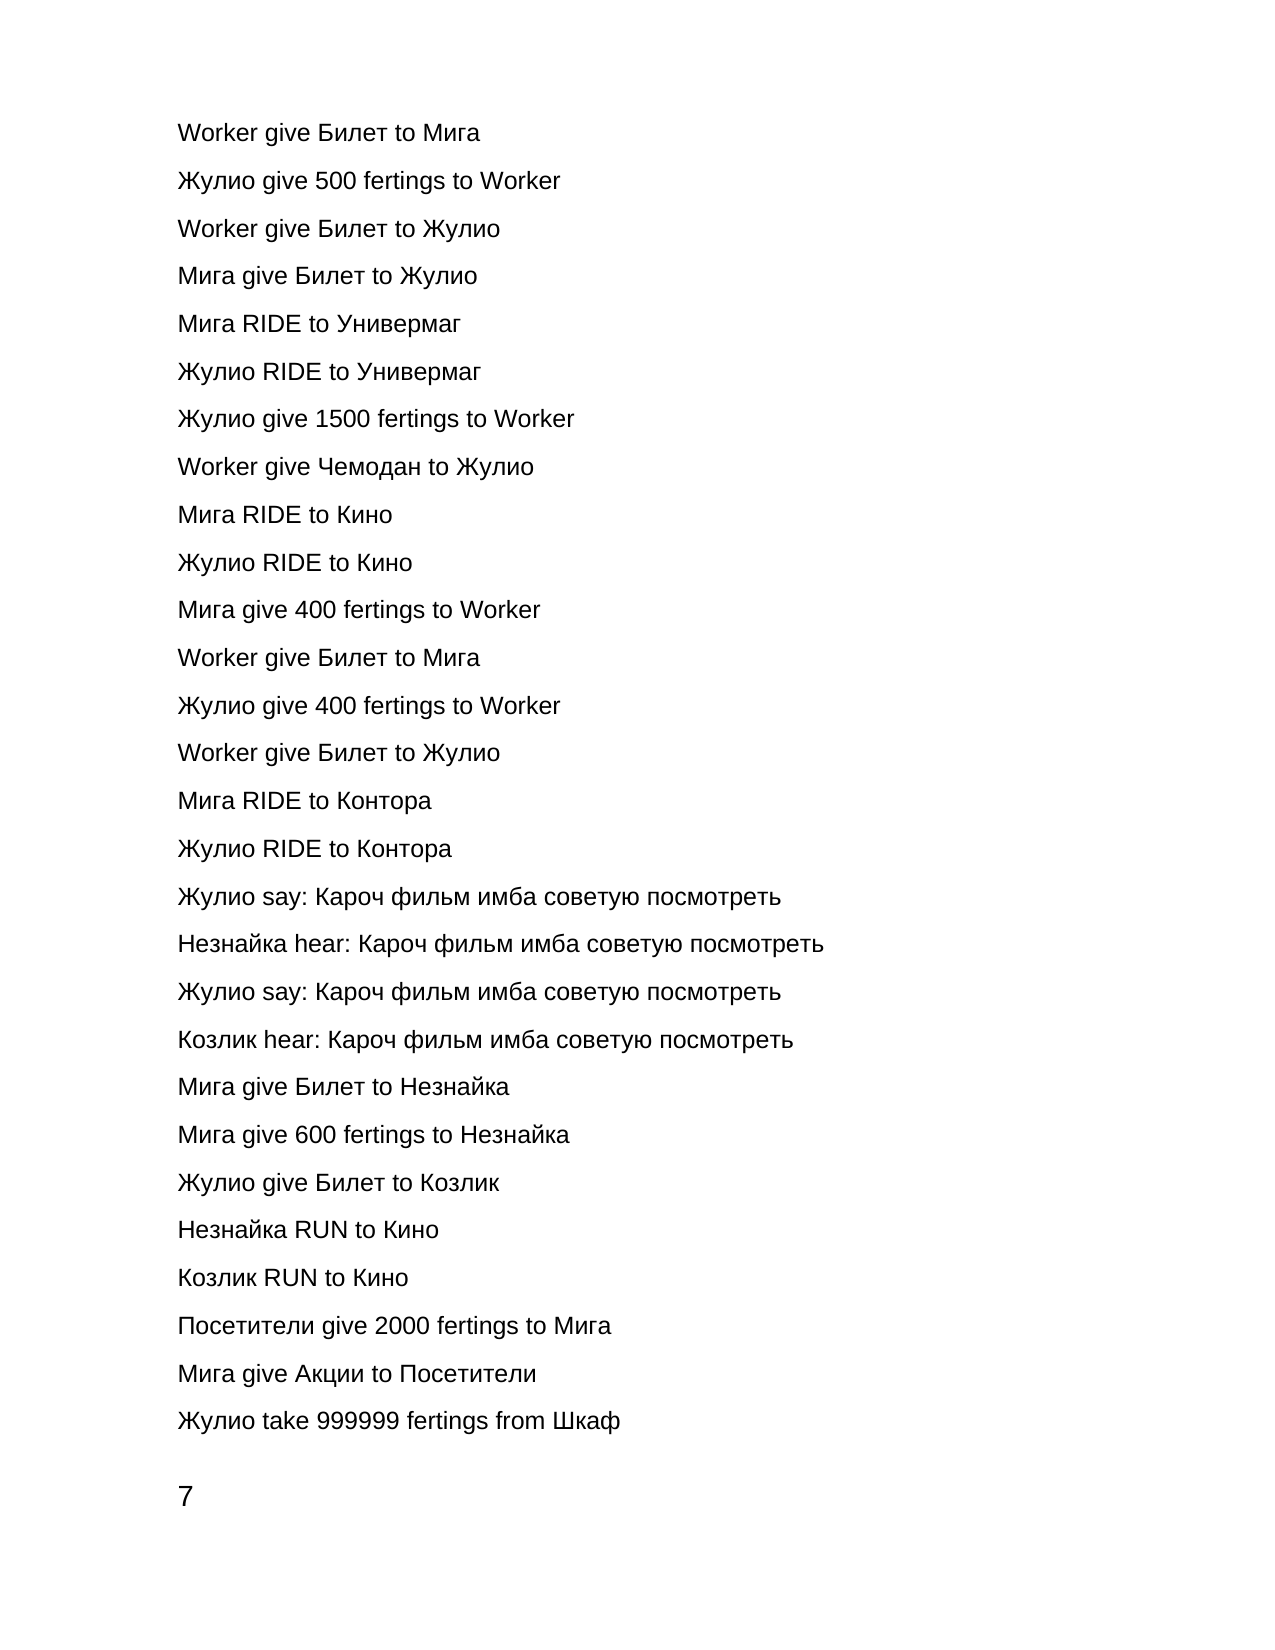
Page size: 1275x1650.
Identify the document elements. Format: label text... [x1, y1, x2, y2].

text Worker give Билет to Жулио [177, 213, 1186, 242]
text Незнайка hear: Кароч фильм имба советую посмотреть [177, 929, 1186, 958]
text Worker give Чемодан to Жулио [177, 452, 1186, 481]
text Мига give 400 fertings to Worker [177, 595, 1186, 624]
text Мига give Билет to Незнайка [177, 1072, 1186, 1101]
text Козлик RUN to Кино [177, 1263, 1186, 1292]
text Жулио RIDE to Кино [177, 547, 1186, 576]
text Worker give Билет to Жулио [177, 738, 1186, 767]
text Жулио say: Кароч фильм имба советую посмотреть [177, 977, 1186, 1006]
text Мига give 600 fertings to Незнайка [177, 1120, 1186, 1149]
text Посетители give 2000 fertings to Мига [177, 1311, 1186, 1339]
text Worker give Билет to Мига [177, 643, 1186, 672]
text Жулио RIDE to Контора [177, 834, 1186, 862]
text Worker give Билет to Мига [177, 118, 1186, 147]
text Мига give Билет to Жулио [177, 261, 1186, 290]
text Жулио take 999999 fertings from Шкаф [177, 1406, 1186, 1435]
text Жулио RIDE to Универмаг [177, 357, 1186, 385]
text Жулио give 500 fertings to Worker [177, 166, 1186, 194]
text Незнайка RUN to Кино [177, 1215, 1186, 1244]
text Жулио say: Кароч фильм имба советую посмотреть [177, 881, 1186, 910]
text Мига RIDE to Универмаг [177, 309, 1186, 338]
text Жулио give 1500 fertings to Worker [177, 404, 1186, 433]
text Мига RIDE to Кино [177, 500, 1186, 528]
text Жулио give Билет to Козлик [177, 1168, 1186, 1196]
text Жулио give 400 fertings to Worker [177, 691, 1186, 719]
text Козлик hear: Кароч фильм имба советую посмотреть [177, 1024, 1186, 1053]
text Мига give Акции to Посетители [177, 1358, 1186, 1387]
text Мига RIDE to Контора [177, 786, 1186, 815]
